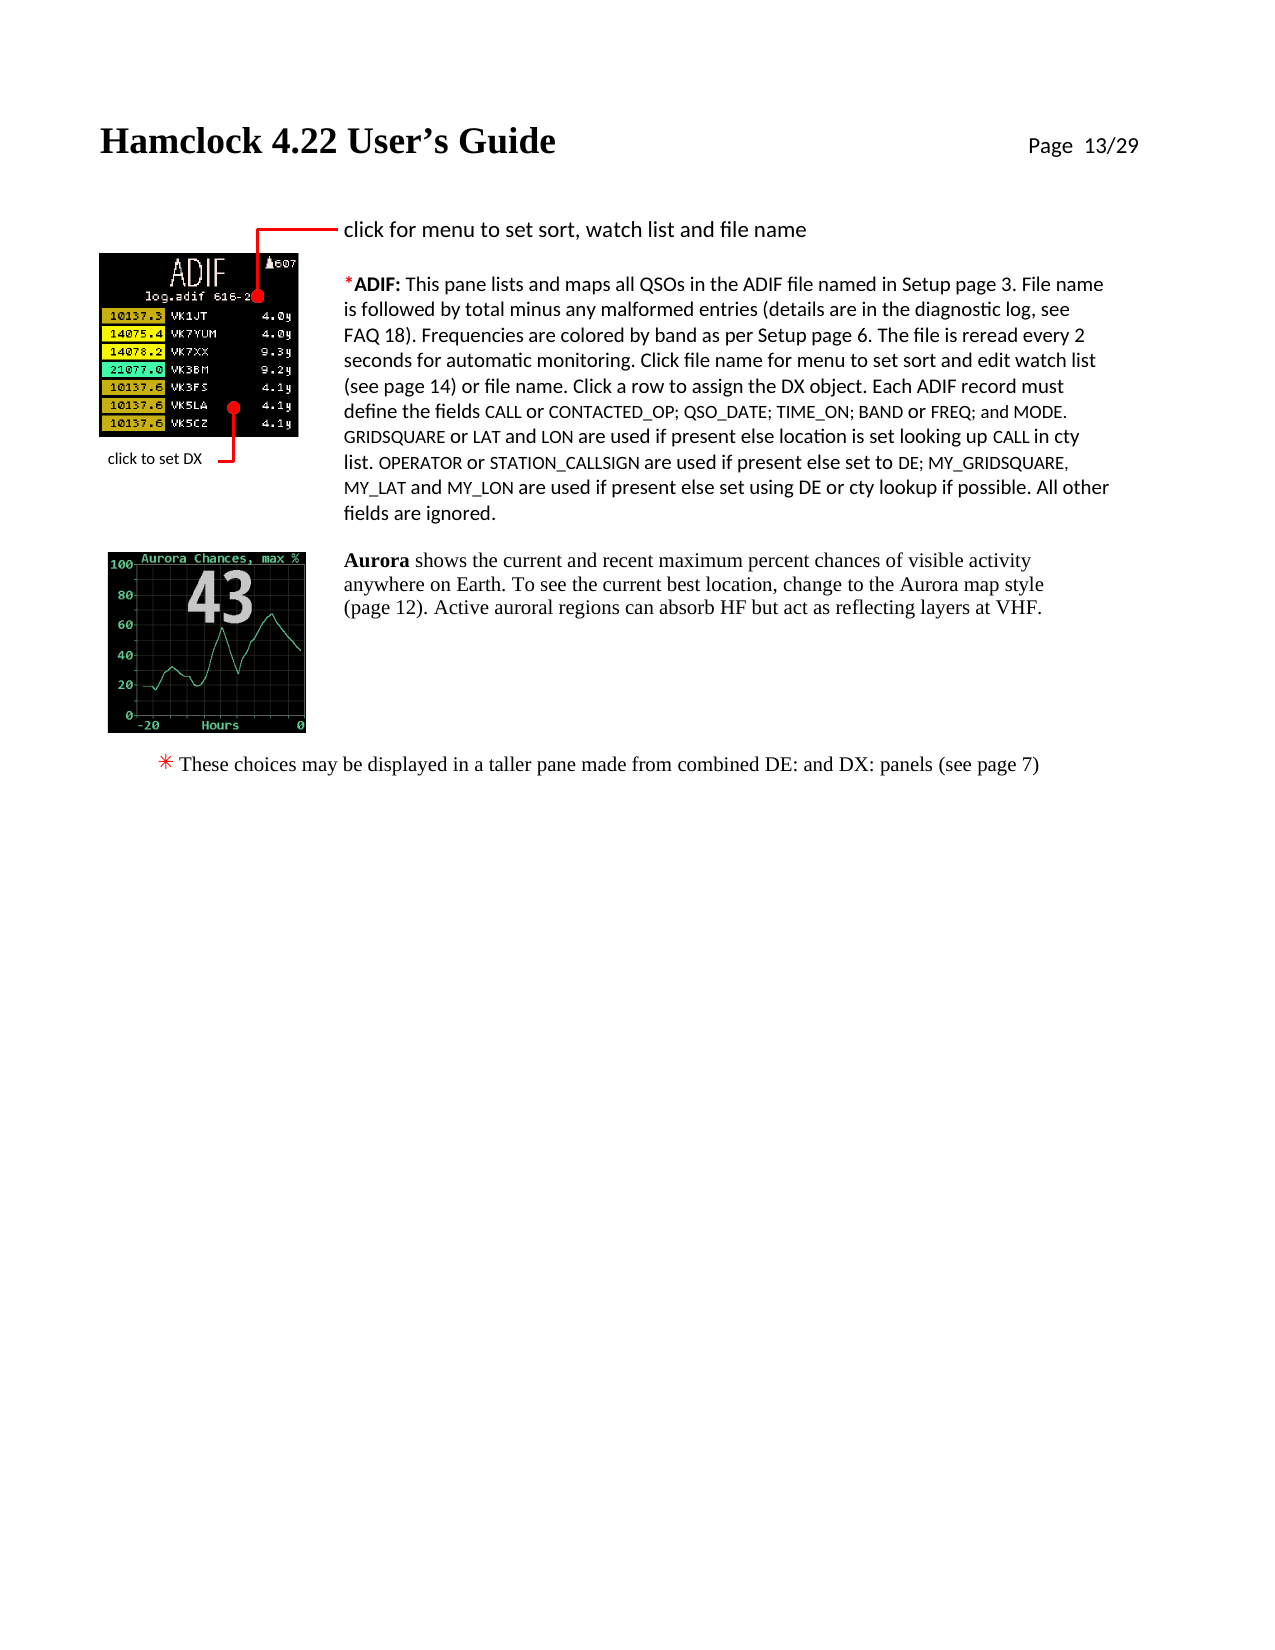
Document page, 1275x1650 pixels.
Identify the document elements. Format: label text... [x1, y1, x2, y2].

text click for menu to set sort, watch list and file name *ADIF: This pane lists and maps all QSOs in the ADIF file named in Setup page 3. File name is followed by total minus any malformed entries (details are in the diagnostic log, see FAQ 18). Frequencies are colored by band as per Setup page 6. The file is reread every 2 seconds for automatic monitoring. Click file name for menu to set sort and edit watch list (see page 14) or file name. Click a row to assign the DX object. Each ADIF record must define the fields CALL or CONTACTED_OP; QSO_DATE; TIME_ON; BAND or FREQ; and MODE. GRIDSQUARE or LAT and LON are used if present else location is set looking up CALL in cty list. OPERATOR or STATION_CALLSIGN are used if present else set to DE; MY_GRIDSQUARE, MY_LAT and MY_LON are used if present else set using DE or cty lookup if possible. All other fields are ignored. [344, 215, 1110, 525]
text Aurora shows the current and recent maximum percent chances of visible activity anywhere on Earth. To see the current best location, change to the Aurora map style (page 12). Active auroral regions can absorb HF but act as reflecting layers at VHF. [344, 549, 1091, 619]
picture [107, 552, 306, 733]
picture [99, 253, 299, 437]
text ✳ These choices may be displayed in a taller pane made from combined DE: and DX: panels (see page 7) [157, 750, 1157, 776]
